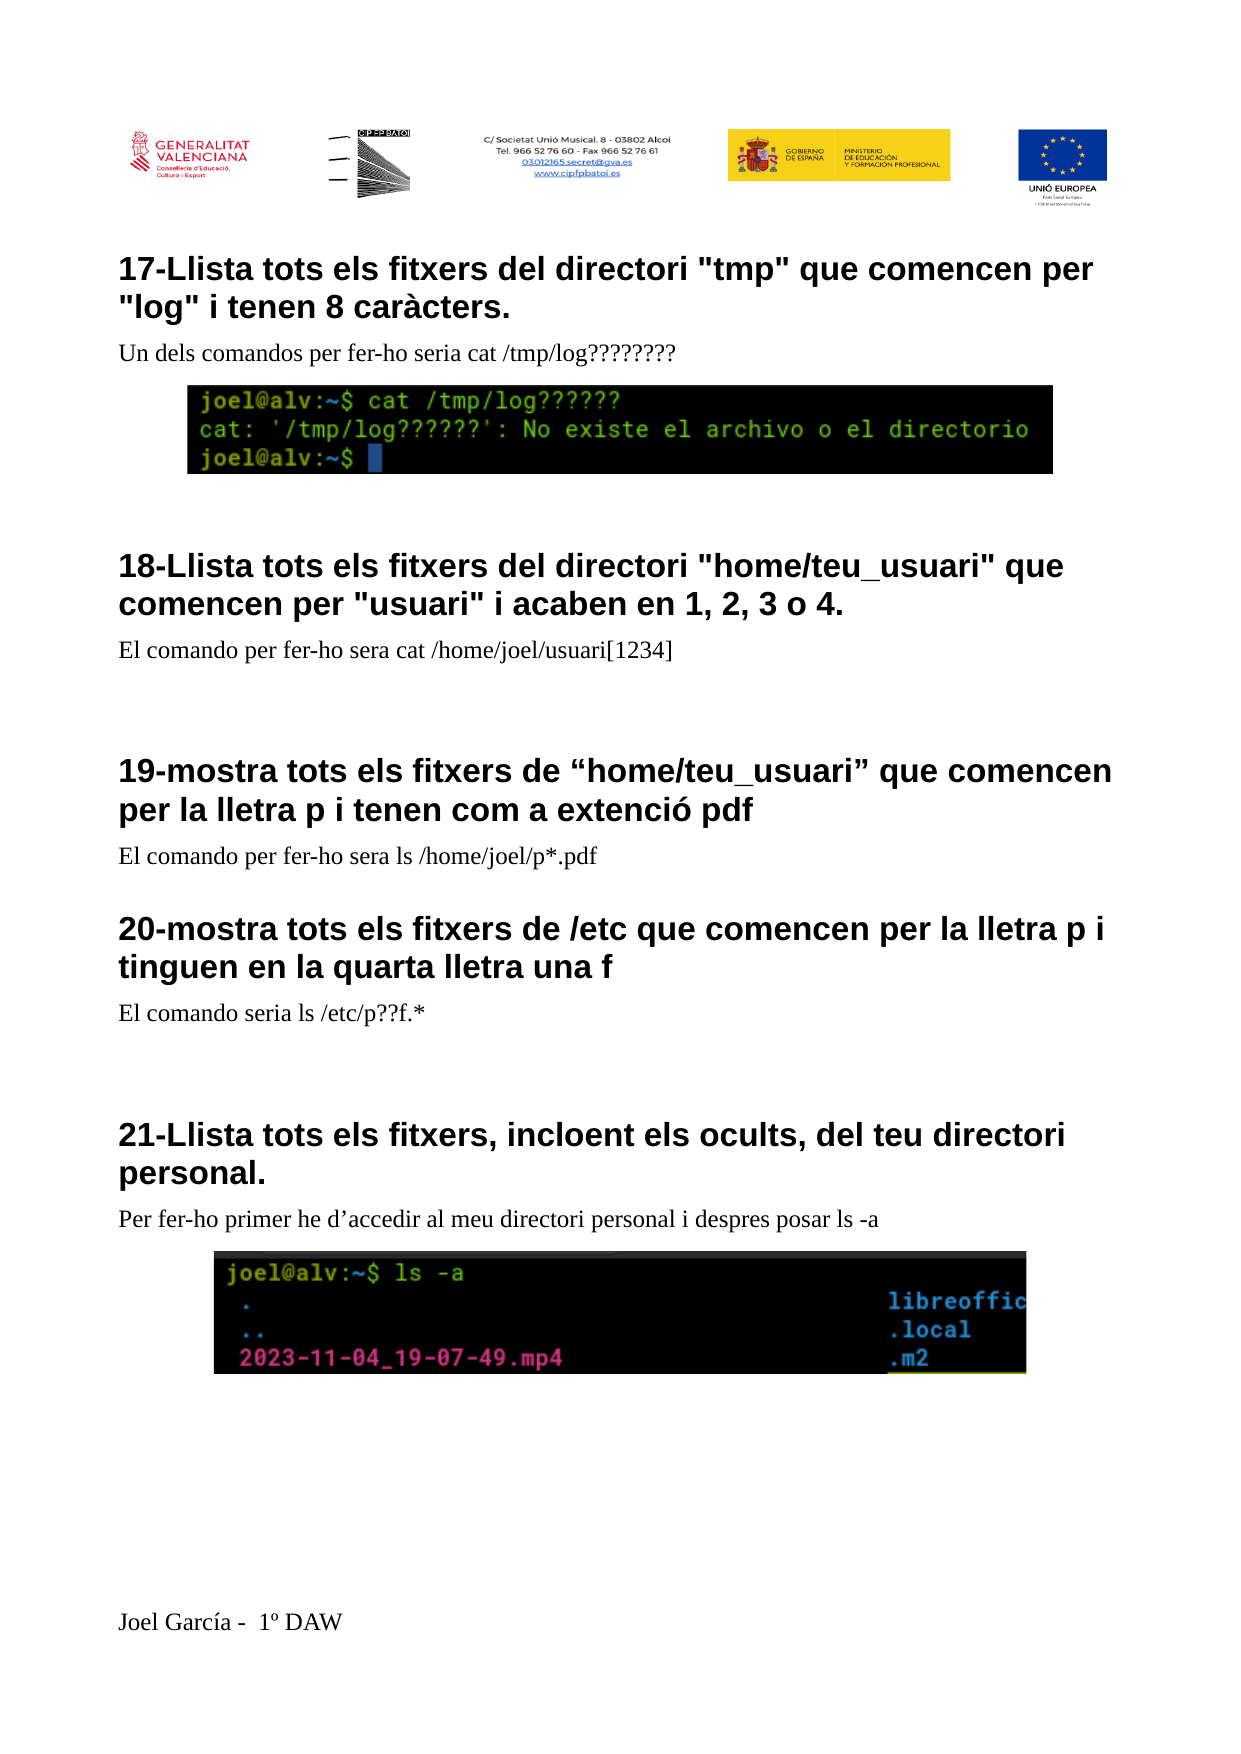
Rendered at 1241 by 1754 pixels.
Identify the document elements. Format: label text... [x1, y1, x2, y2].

text El comando seria ls /etc/p??f.* [118, 998, 1122, 1027]
text Un dels comandos per fer-ho seria cat /tmp/log???????? [118, 338, 1122, 367]
picture [213, 1251, 1027, 1374]
subtitle 20-mostra tots els fitxers de /etc que comencen per la lletra p i tinguen en la quarta lletra una f [118, 909, 1122, 986]
subtitle 18-Llista tots els fitxers del directori "home/teu_usuari" que comencen per "usuari" i acaben en 1, 2, 3 o 4. [118, 546, 1122, 623]
text Per fer-ho primer he d’accedir al meu directori personal i despres posar ls -a [118, 1204, 1122, 1233]
text El comando per fer-ho sera ls /home/joel/p*.pdf [118, 841, 1122, 869]
subtitle 19-mostra tots els fitxers de “home/teu_usuari” que comencen per la lletra p i tenen com a extenció pdf [118, 751, 1122, 828]
picture [187, 385, 1053, 474]
subtitle 17-Llista tots els fitxers del directori "tmp" que comencen per "log" i tenen 8 caràcters. [118, 249, 1122, 326]
text El comando per fer-ho sera cat /home/joel/usuari[1234] [118, 635, 1122, 664]
subtitle 21-Llista tots els fitxers, incloent els ocults, del teu directori personal. [118, 1114, 1122, 1191]
picture [118, 118, 1118, 209]
